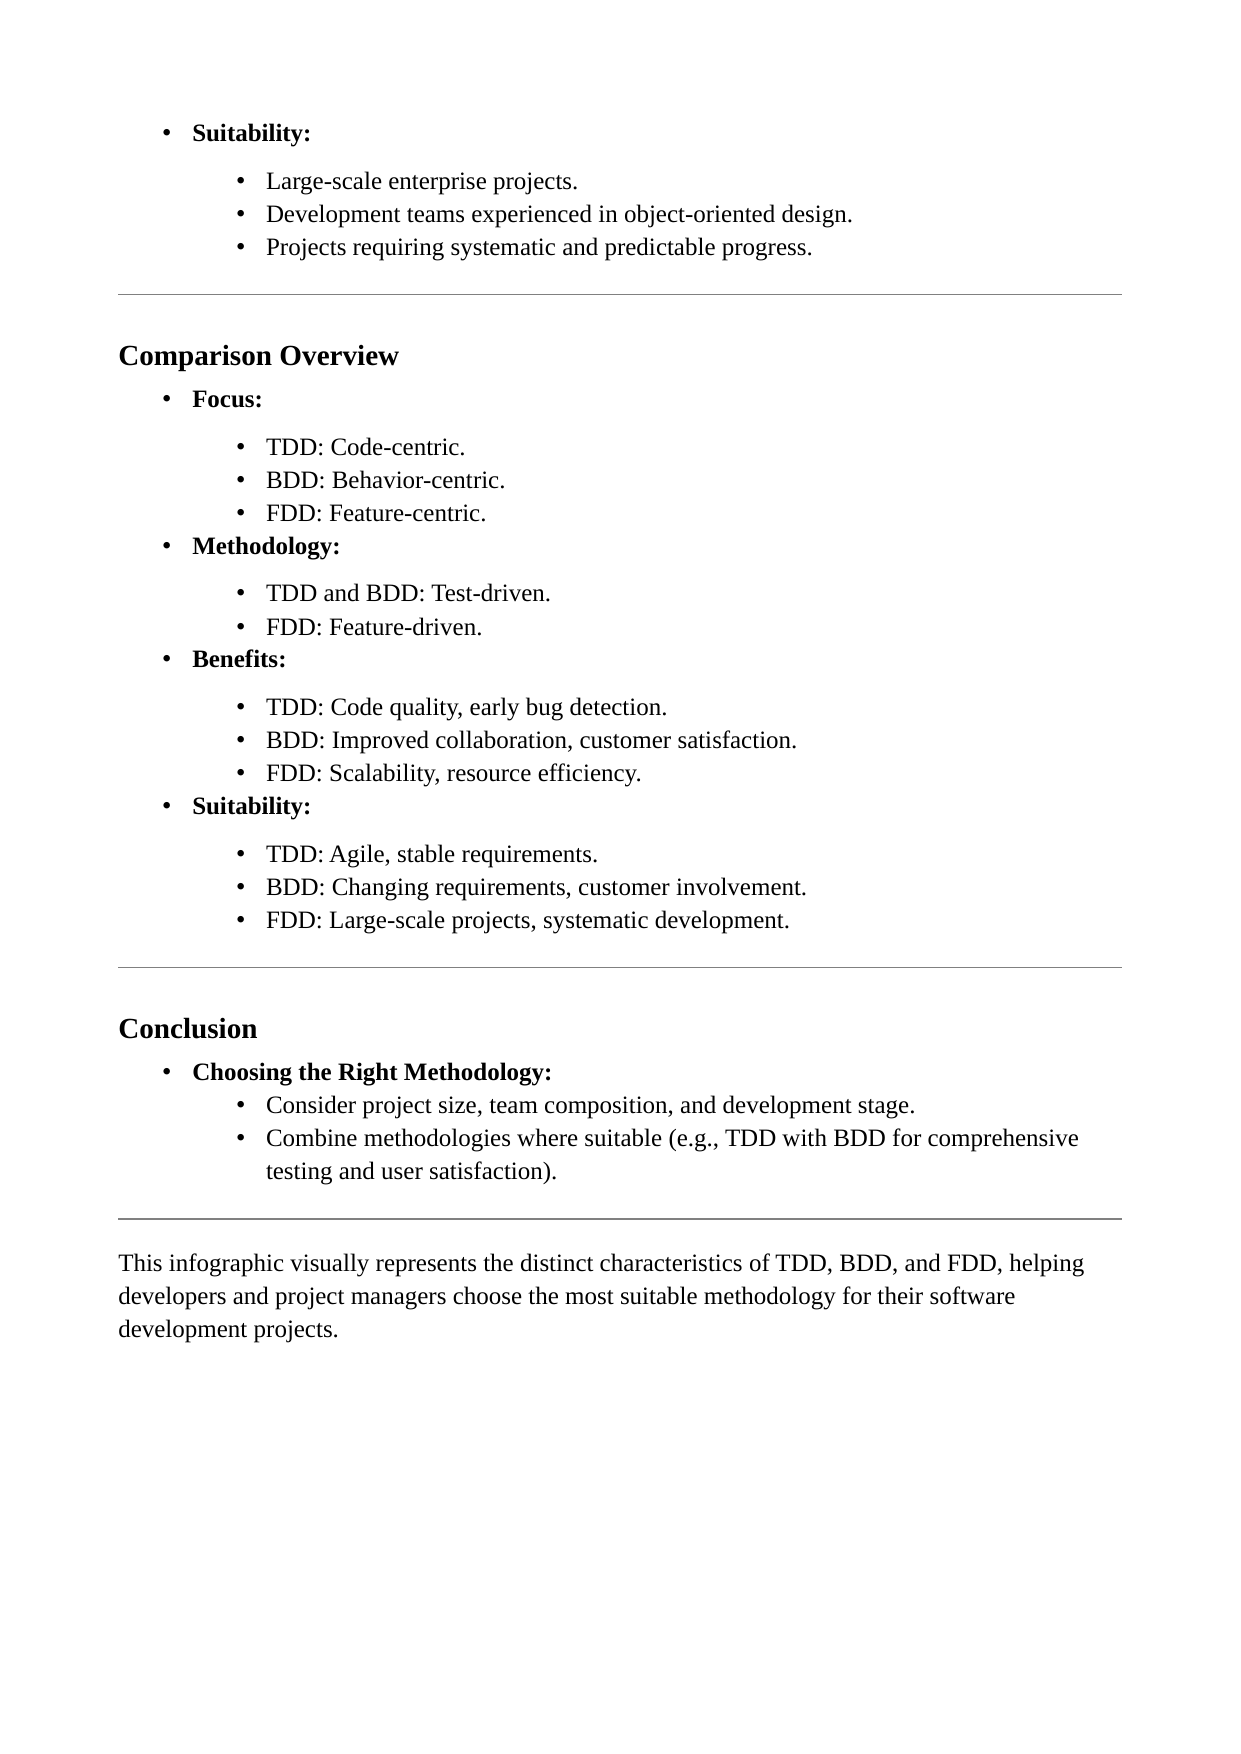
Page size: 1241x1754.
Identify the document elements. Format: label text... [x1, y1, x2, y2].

list Benefits: [162, 644, 1122, 673]
list Combine methodologies where suitable (e.g., TDD with BDD for comprehensive testing and user satisfaction). [236, 1123, 1122, 1185]
list Focus: [162, 384, 1122, 413]
subtitle Comparison Overview [118, 338, 1122, 372]
list Methodology: [162, 531, 1122, 560]
list Suitability: [162, 791, 1122, 820]
list FDD: Feature-centric. [236, 498, 1122, 527]
list FDD: Large-scale projects, systematic development. [236, 905, 1122, 934]
list Projects requiring systematic and predictable progress. [236, 232, 1122, 261]
list BDD: Improved collaboration, customer satisfaction. [236, 725, 1122, 754]
list Choosing the Right Methodology: [162, 1057, 1122, 1086]
list Consider project size, team composition, and development stage. [236, 1090, 1122, 1119]
list TDD: Code-centric. [236, 432, 1122, 461]
list FDD: Feature-driven. [236, 612, 1122, 640]
list TDD: Agile, stable requirements. [236, 839, 1122, 868]
list BDD: Changing requirements, customer involvement. [236, 872, 1122, 901]
list BDD: Behavior-centric. [236, 465, 1122, 494]
text This infographic visually represents the distinct characteristics of TDD, BDD, and FDD, helping developers and project managers choose the most suitable methodology for their software development projects. [118, 1248, 1122, 1343]
list Development teams experienced in object-oriented design. [236, 199, 1122, 227]
list Suitability: [162, 118, 1122, 147]
list Large-scale enterprise projects. [236, 166, 1122, 194]
subtitle Conclusion [118, 1011, 1122, 1045]
list TDD and BDD: Test-driven. [236, 578, 1122, 607]
list TDD: Code quality, early bug detection. [236, 692, 1122, 721]
list FDD: Scalability, resource efficiency. [236, 758, 1122, 787]
